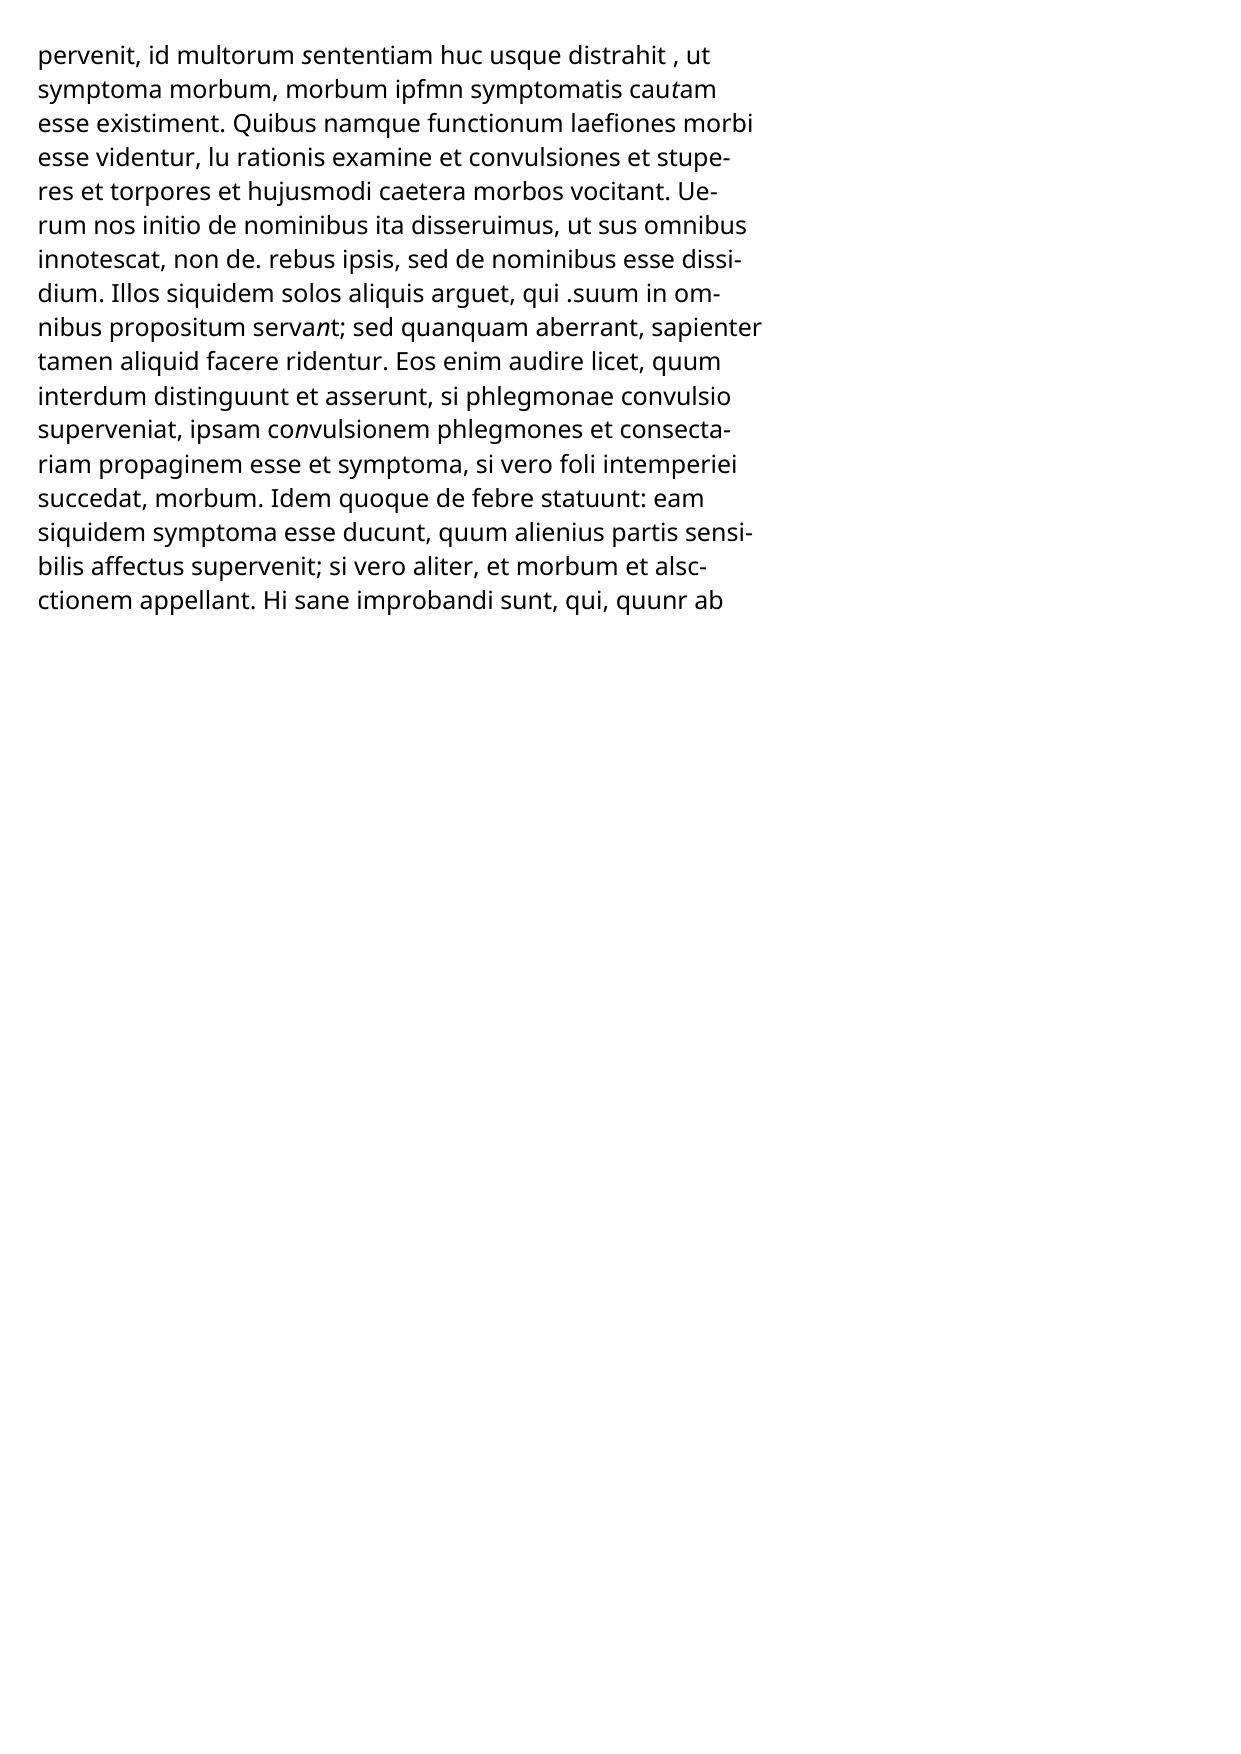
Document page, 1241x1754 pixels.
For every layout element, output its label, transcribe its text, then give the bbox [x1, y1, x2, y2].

text pervenit, id multorum sententiam huc usque distrahit , ut symptoma morbum, morbum ipfmn symptomatis cautam esse existiment. Quibus namque functionum laefiones morbi esse videntur, lu rationis examine et convulsiones et stupe- res et torpores et hujusmodi caetera morbos vocitant. Ue- rum nos initio de nominibus ita disseruimus, ut sus omnibus innotescat, non de. rebus ipsis, sed de nominibus esse dissi- dium. Illos siquidem solos aliquis arguet, qui .suum in om- nibus propositum servant; sed quanquam aberrant, sapienter tamen aliquid facere ridentur. Eos enim audire licet, quum interdum distinguunt et asserunt, si phlegmonae convulsio superveniat, ipsam convulsionem phlegmones et consecta- riam propaginem esse et symptoma, si vero foli intemperiei succedat, morbum. Idem quoque de febre statuunt: eam siquidem symptoma esse ducunt, quum alienius partis sensi- bilis affectus supervenit; si vero aliter, et morbum et alsc- ctionem appellant. Hi sane improbandi sunt, qui, quunr ab [37, 37, 1203, 617]
